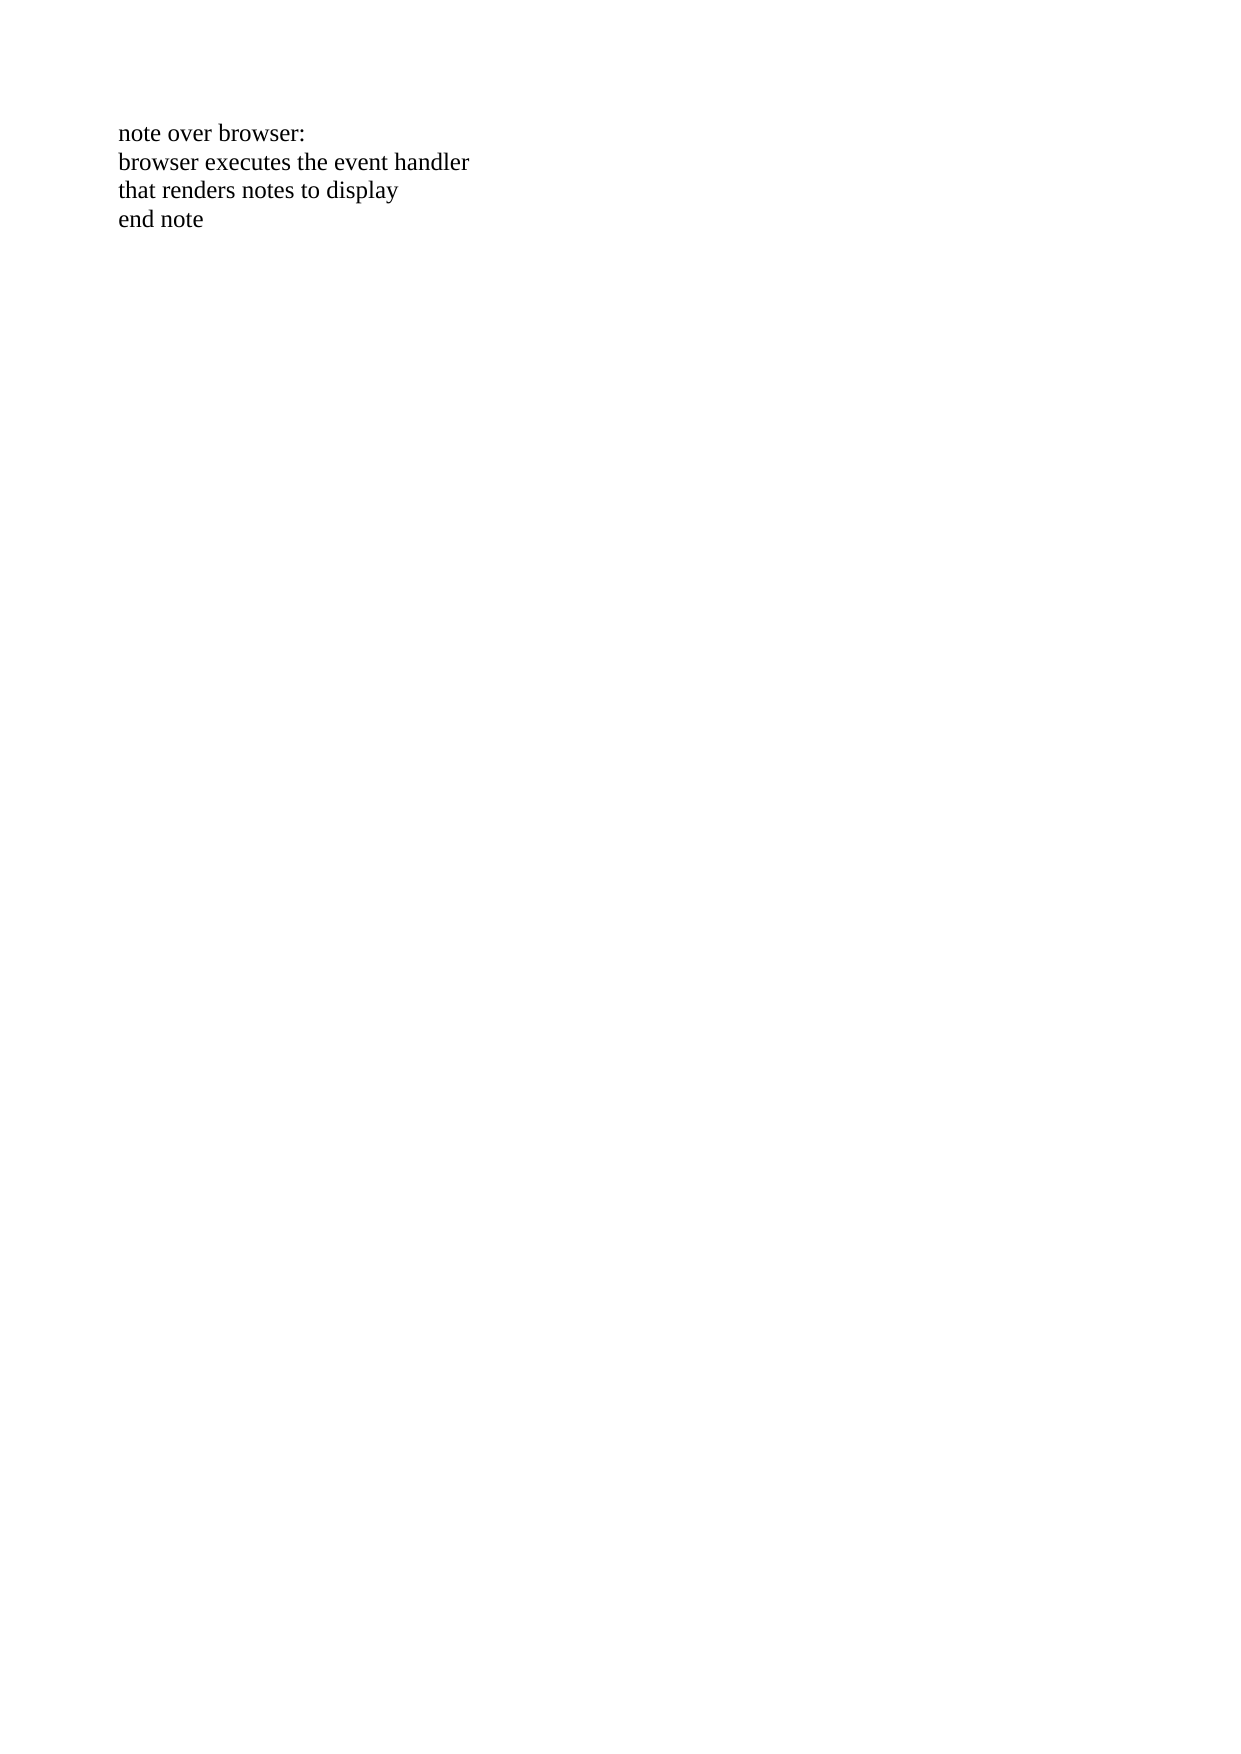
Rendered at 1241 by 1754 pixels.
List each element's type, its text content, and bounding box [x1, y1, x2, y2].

text end note [118, 204, 1122, 233]
text that renders notes to display [118, 176, 1122, 204]
text note over browser: [118, 118, 1122, 147]
text browser executes the event handler [118, 147, 1122, 176]
